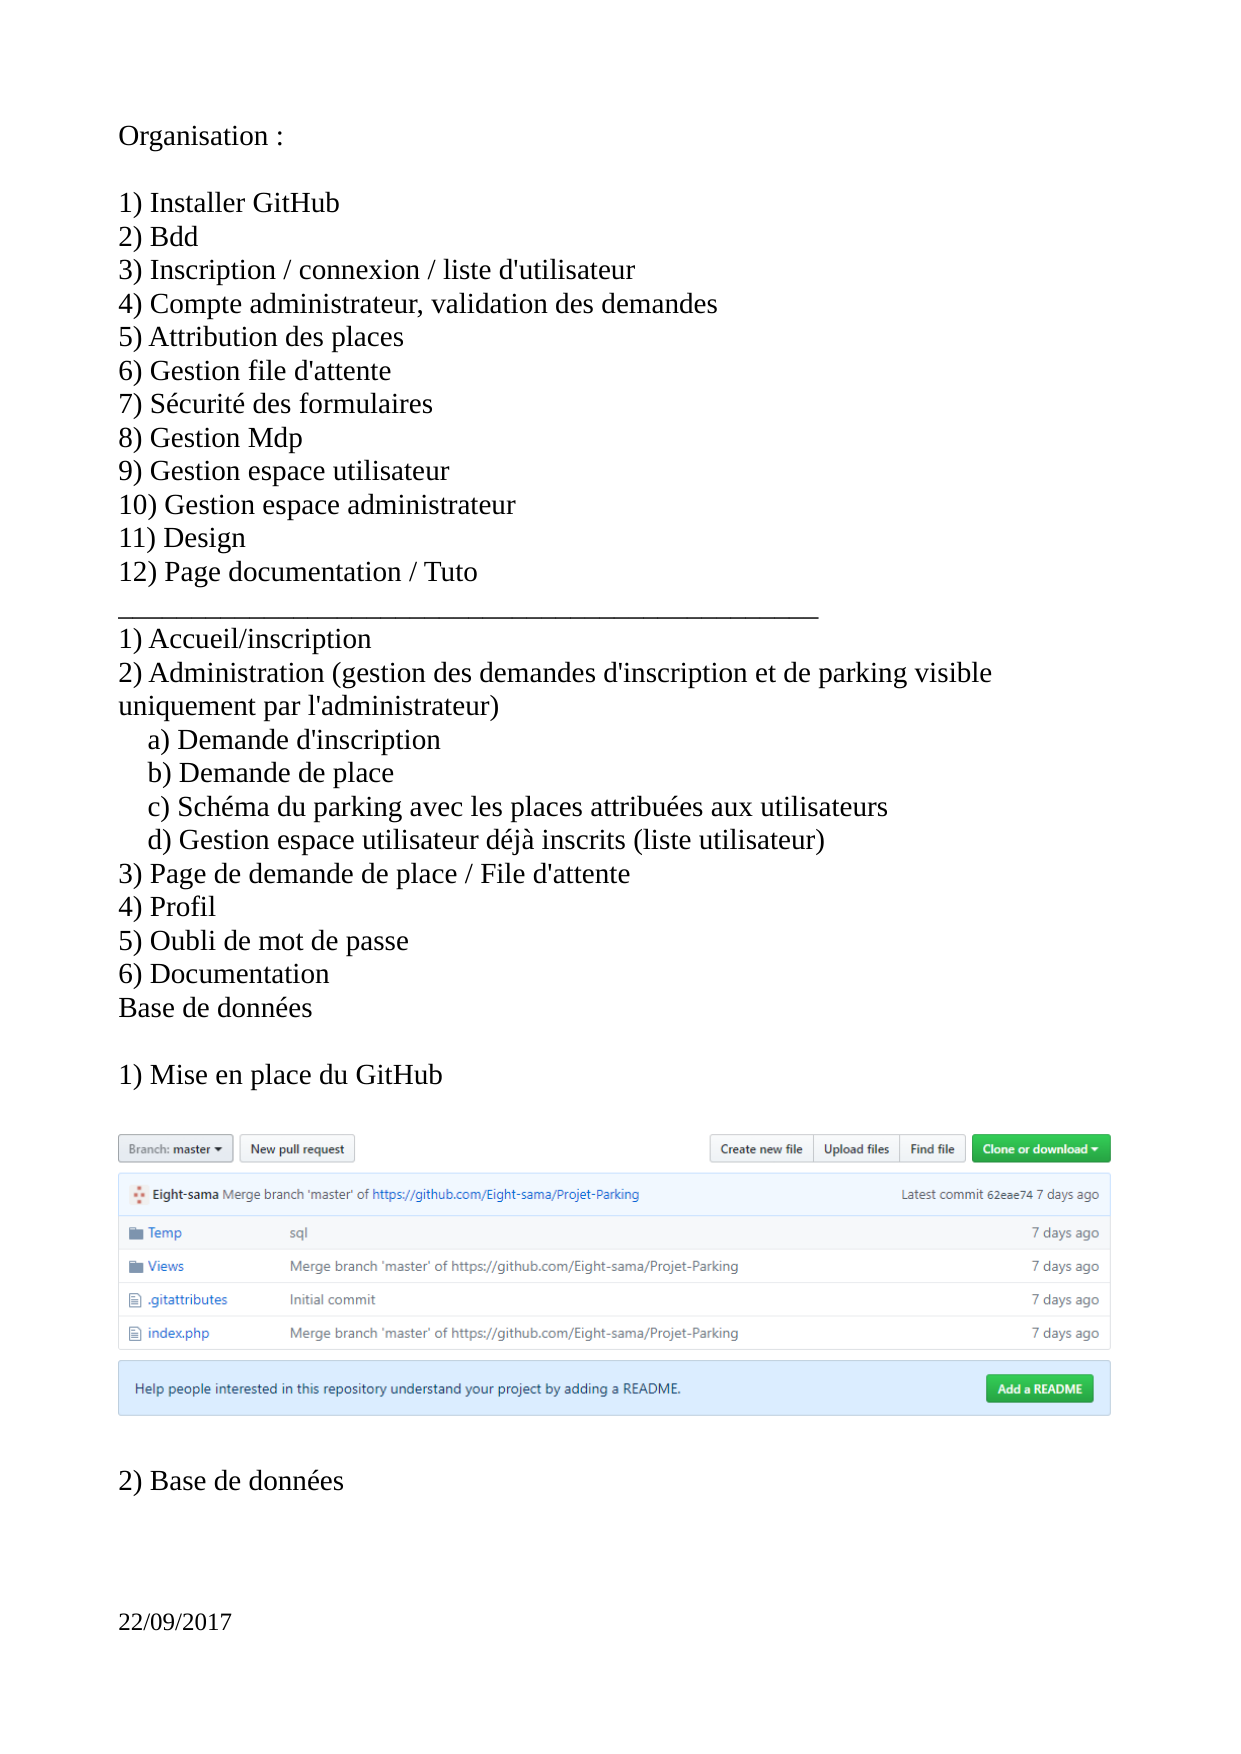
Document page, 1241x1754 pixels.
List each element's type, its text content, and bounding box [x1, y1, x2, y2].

text 2) Base de données [118, 1463, 1122, 1497]
text 8) Gestion Mdp [118, 420, 1122, 453]
text 4) Compte administrateur, validation des demandes [118, 286, 1122, 319]
text 1) Mise en place du GitHub [118, 1057, 1122, 1091]
text 10) Gestion espace administrateur [118, 487, 1122, 521]
text 9) Gestion espace utilisateur [118, 453, 1122, 487]
text Base de données [118, 990, 1122, 1024]
picture [118, 1124, 1123, 1430]
text ________________________________________________ [118, 588, 1122, 621]
text 1) Accueil/inscription 2) Administration (gestion des demandes d'inscription et de parking visible uniquement par l'administrateur) a) Demande d'inscription b) Demande de place c) Schéma du parking avec les places attribuées aux utilisateurs d) Gestion espace utilisateur déjà inscrits (liste utilisateur) 3) Page de demande de place / File d'attente 4) Profil 5) Oubli de mot de passe 6) Documentation [118, 621, 1122, 990]
text 5) Attribution des places [118, 319, 1122, 353]
text 7) Sécurité des formulaires [118, 386, 1122, 420]
text Organisation : [118, 118, 1122, 152]
text 3) Inscription / connexion / liste d'utilisateur [118, 252, 1122, 286]
text 1) Installer GitHub [118, 185, 1122, 219]
text 6) Gestion file d'attente [118, 353, 1122, 386]
text 11) Design [118, 521, 1122, 554]
text 2) Bdd [118, 219, 1122, 252]
text 12) Page documentation / Tuto [118, 554, 1122, 588]
